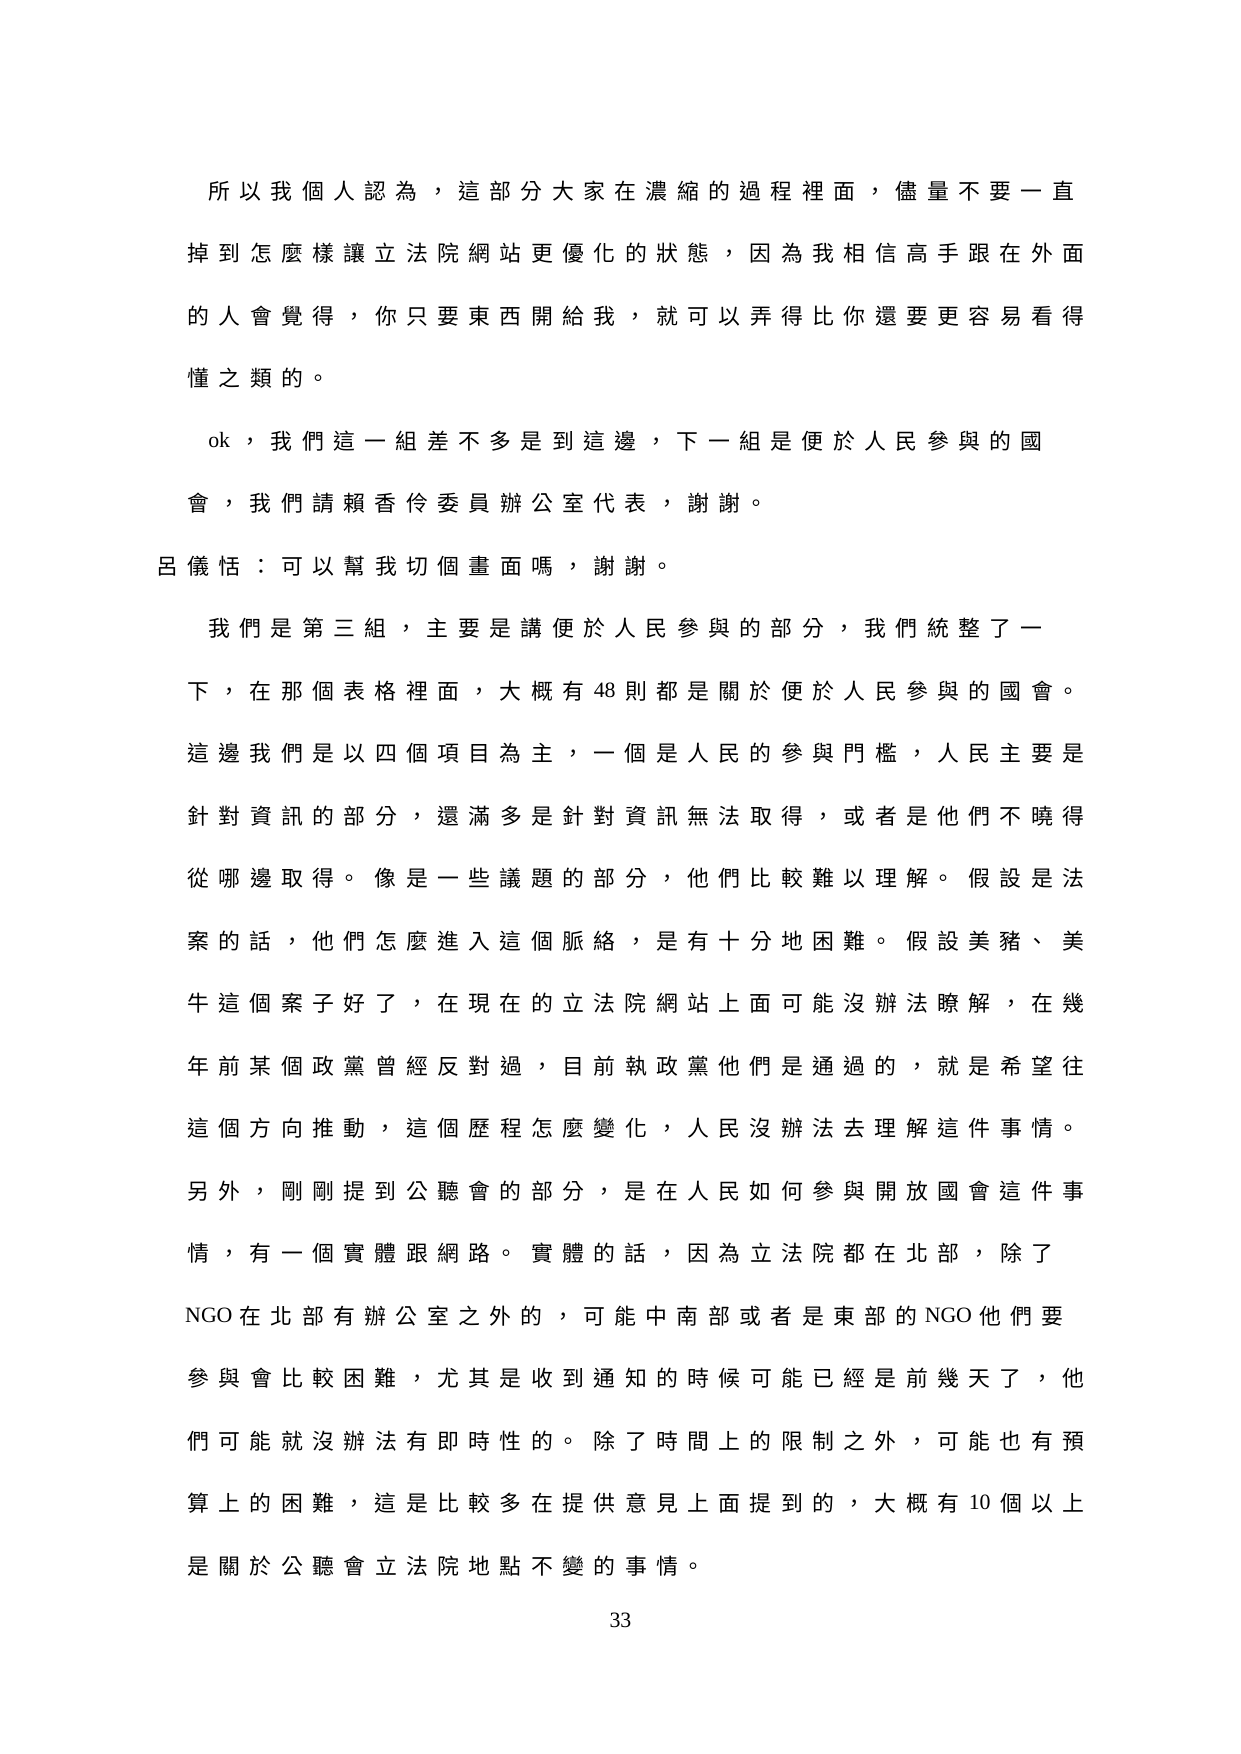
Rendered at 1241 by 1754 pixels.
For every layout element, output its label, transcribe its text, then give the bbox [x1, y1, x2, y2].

text 我們是第三組，主要是講便於人民參與的部分，我們統整了一下，在那個表格裡面，大概有48則都是關於便於人民參與的國會。這邊我們是以四個項目為主，一個是人民的參與門檻，人民主要是針對資訊的部分，還滿多是針對資訊無法取得，或者是他們不曉得從哪邊取得。像是一些議題的部分，他們比較難以理解。假設是法案的話，他們怎麼進入這個脈絡，是有十分地困難。假設美豬、美牛這個案子好了，在現在的立法院網站上面可能沒辦法瞭解，在幾年前某個政黨曾經反對過，目前執政黨他們是通過的，就是希望往這個方向推動，這個歷程怎麼變化，人民沒辦法去理解這件事情。另外，剛剛提到公聽會的部分，是在人民如何參與開放國會這件事情，有一個實體跟網路。實體的話，因為立法院都在北部，除了NGO在北部有辦公室之外的，可能中南部或者是東部的NGO他們要參與會比較困難，尤其是收到通知的時候可能已經是前幾天了，他們可能就沒辦法有即時性的。除了時間上的限制之外，可能也有預算上的困難，這是比較多在提供意見上面提到的，大概有10個以上是關於公聽會立法院地點不變的事情。 [173, 596, 1089, 1596]
text ok，我們這一組差不多是到這邊，下一組是便於人民參與的國會，我們請賴香伶委員辦公室代表，謝謝。 [173, 408, 1089, 533]
text 呂儀恬：可以幫我切個畫面嗎，謝謝。 [151, 533, 1089, 596]
text 所以我個人認為，這部分大家在濃縮的過程裡面，儘量不要一直掉到怎麼樣讓立法院網站更優化的狀態，因為我相信高手跟在外面的人會覺得，你只要東西開給我，就可以弄得比你還要更容易看得懂之類的。 [173, 158, 1089, 408]
